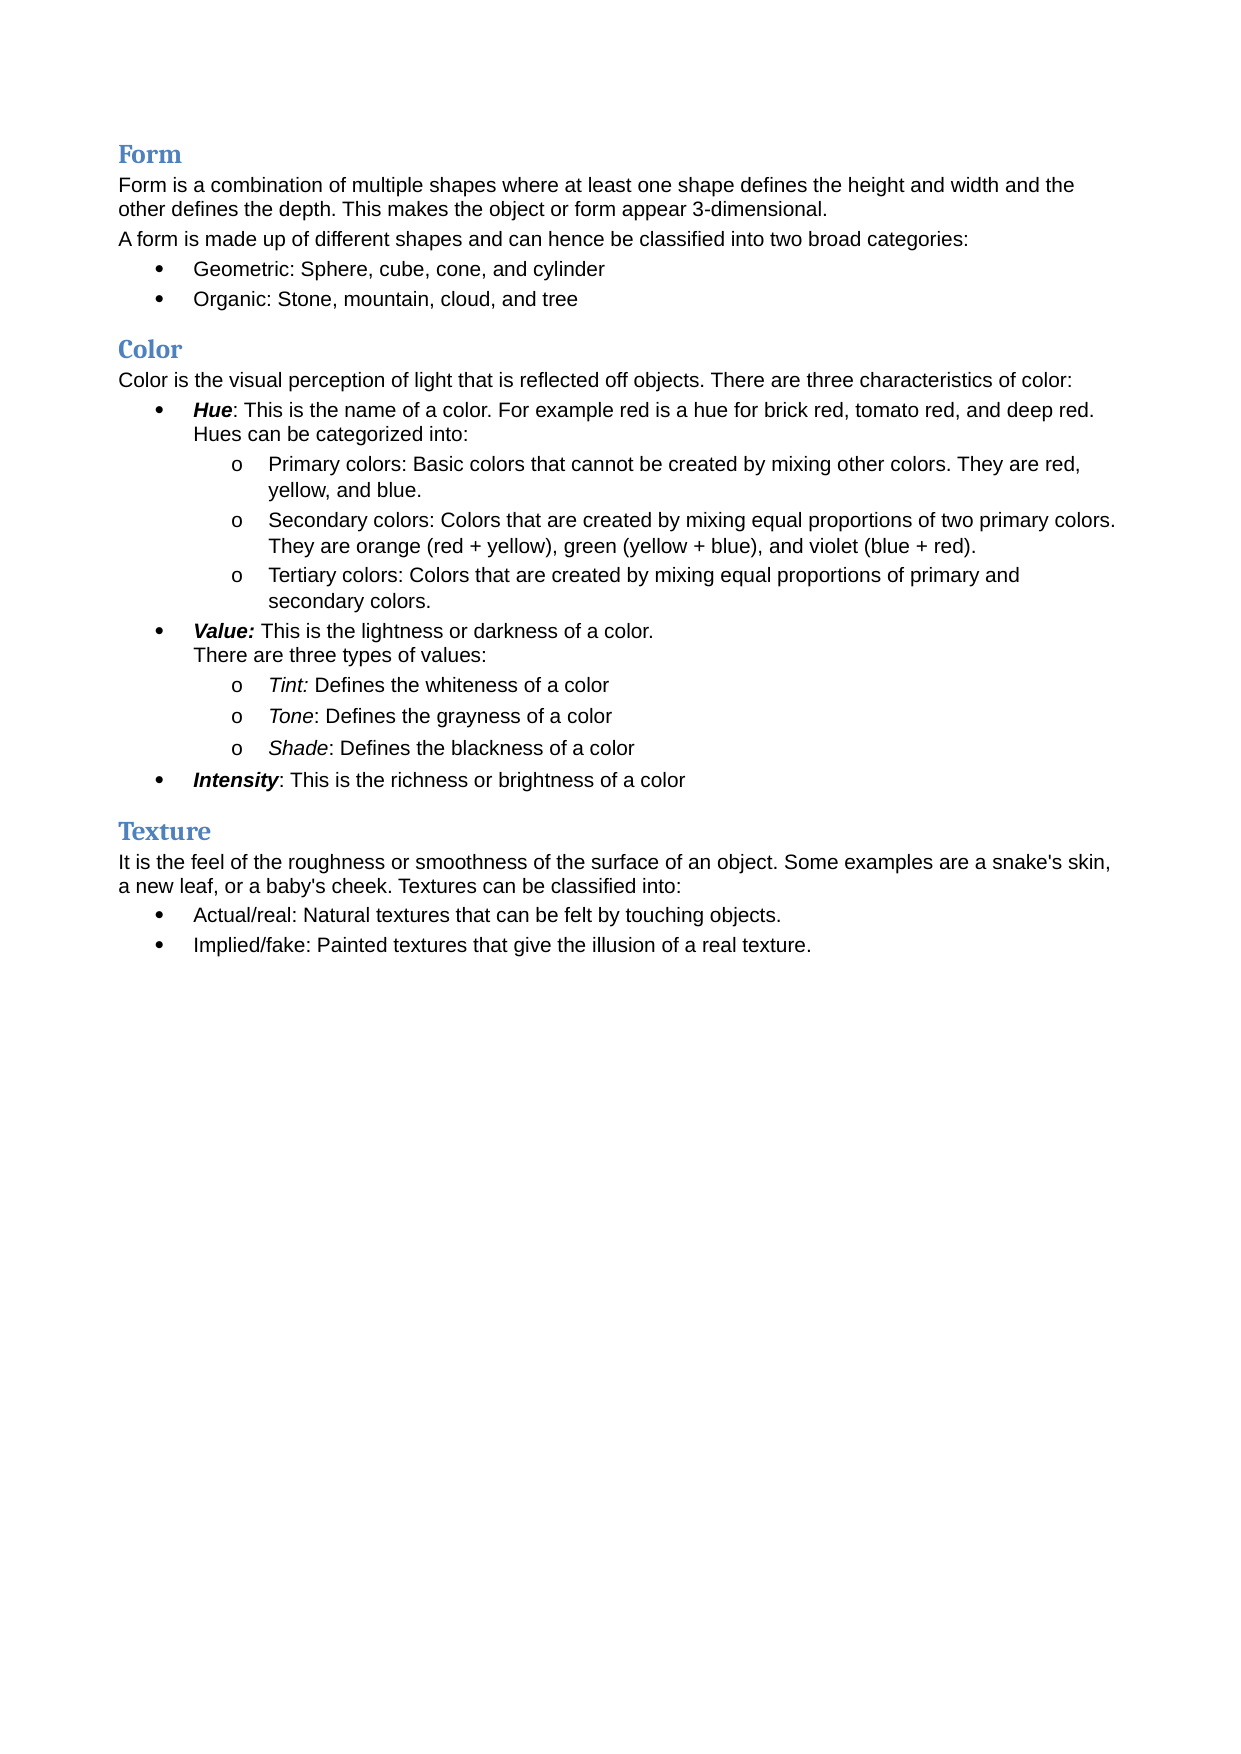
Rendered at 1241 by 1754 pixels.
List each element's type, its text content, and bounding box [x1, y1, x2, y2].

text Form is a combination of multiple shapes where at least one shape defines the height and width and the other defines the depth. This makes the object or form appear 3-dimensional. [118, 173, 1122, 221]
list Implied/fake: Painted textures that give the illusion of a real texture. [156, 933, 1122, 957]
list Tone: Defines the grayness of a color [231, 704, 1122, 730]
list Organic: Stone, mountain, cloud, and tree [156, 286, 1122, 311]
subtitle Texture [118, 816, 1122, 847]
text It is the feel of the roughness or smoothness of the surface of an object. Some examples are a snake's skin, a new leaf, or a baby's cheek. Textures can be classified into: [118, 849, 1122, 897]
list Value: This is the lightness or darkness of a color. There are three types of values: [156, 619, 1122, 667]
text A form is made up of different shapes and can hence be classified into two broad categories: [118, 227, 1122, 251]
list Intensity: This is the richness or brightness of a color [156, 768, 1122, 792]
list Secondary colors: Colors that are created by mixing equal proportions of two primary colors. They are orange (red + yellow), green (yellow + blue), and violet (blue + red). [231, 508, 1122, 557]
list Geometric: Sphere, cube, cone, and cylinder [156, 257, 1122, 281]
text Color is the visual perception of light that is reflected off objects. There are three characteristics of color: [118, 368, 1122, 392]
subtitle Form [118, 139, 1122, 170]
list Actual/real: Natural textures that can be felt by touching objects. [156, 903, 1122, 927]
list Primary colors: Basic colors that cannot be created by mixing other colors. They are red, yellow, and blue. [231, 452, 1122, 502]
list Tint: Defines the whiteness of a color [231, 673, 1122, 698]
list Tertiary colors: Colors that are created by mixing equal proportions of primary and secondary colors. [231, 563, 1122, 613]
list Shade: Defines the blackness of a color [231, 736, 1122, 762]
list Hue: This is the name of a color. For example red is a hue for brick red, tomato red, and deep red. Hues can be categorized into: [156, 398, 1122, 446]
subtitle Color [118, 334, 1122, 365]
